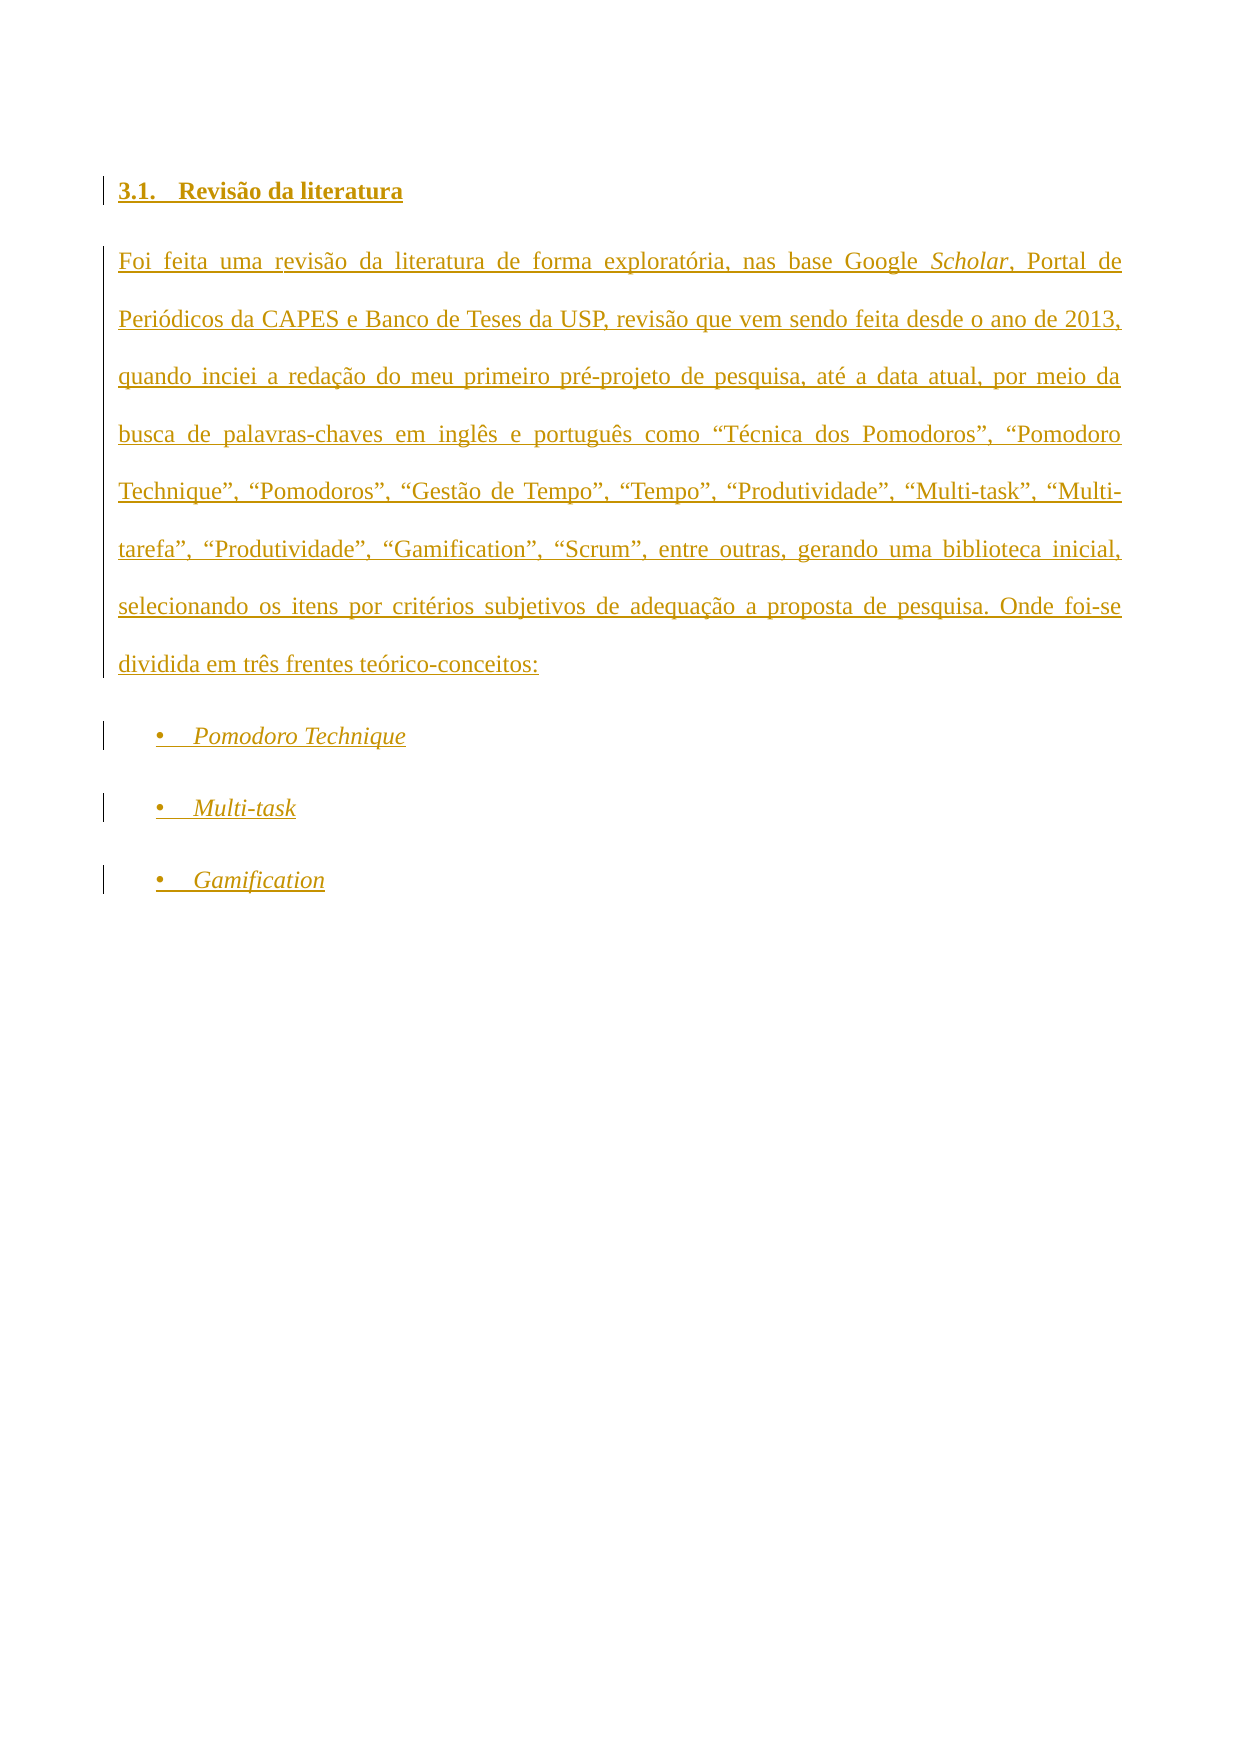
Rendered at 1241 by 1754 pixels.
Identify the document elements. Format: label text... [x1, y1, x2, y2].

text tarefa”, “Produtividade”, “Gamification”, “Scrum”, entre outras, gerando uma biblioteca inicial, [118, 503, 1122, 559]
subtitle Revisão da literatura [118, 176, 1122, 205]
text Technique”, “Pomodoros”, “Gestão de Tempo”, “Tempo”, “Produtividade”, “Multi-task”, “Multi- [118, 445, 1122, 501]
text dividida em três frentes teórico-conceitos: [118, 618, 1122, 678]
text Foi feita uma revisão da literatura de forma exploratória, nas base Google Scholar, Portal de [118, 246, 1122, 271]
list Multi-task [156, 793, 1122, 822]
text selecionando os itens por critérios subjetivos de adequação a proposta de pesquisa. Onde foi-se [118, 560, 1122, 616]
list Gamification [156, 865, 1122, 894]
list Pomodoro Technique [156, 721, 1122, 750]
text quando inciei a redação do meu primeiro pré-projeto de pesquisa, até a data atual, por meio da busca de palavras-chaves em inglês e português como “Técnica dos Pomodoros”, “Pomodoro [118, 330, 1122, 444]
text Periódicos da CAPES e Banco de Teses da USP, revisão que vem sendo feita desde o ano de 2013, [118, 272, 1122, 329]
